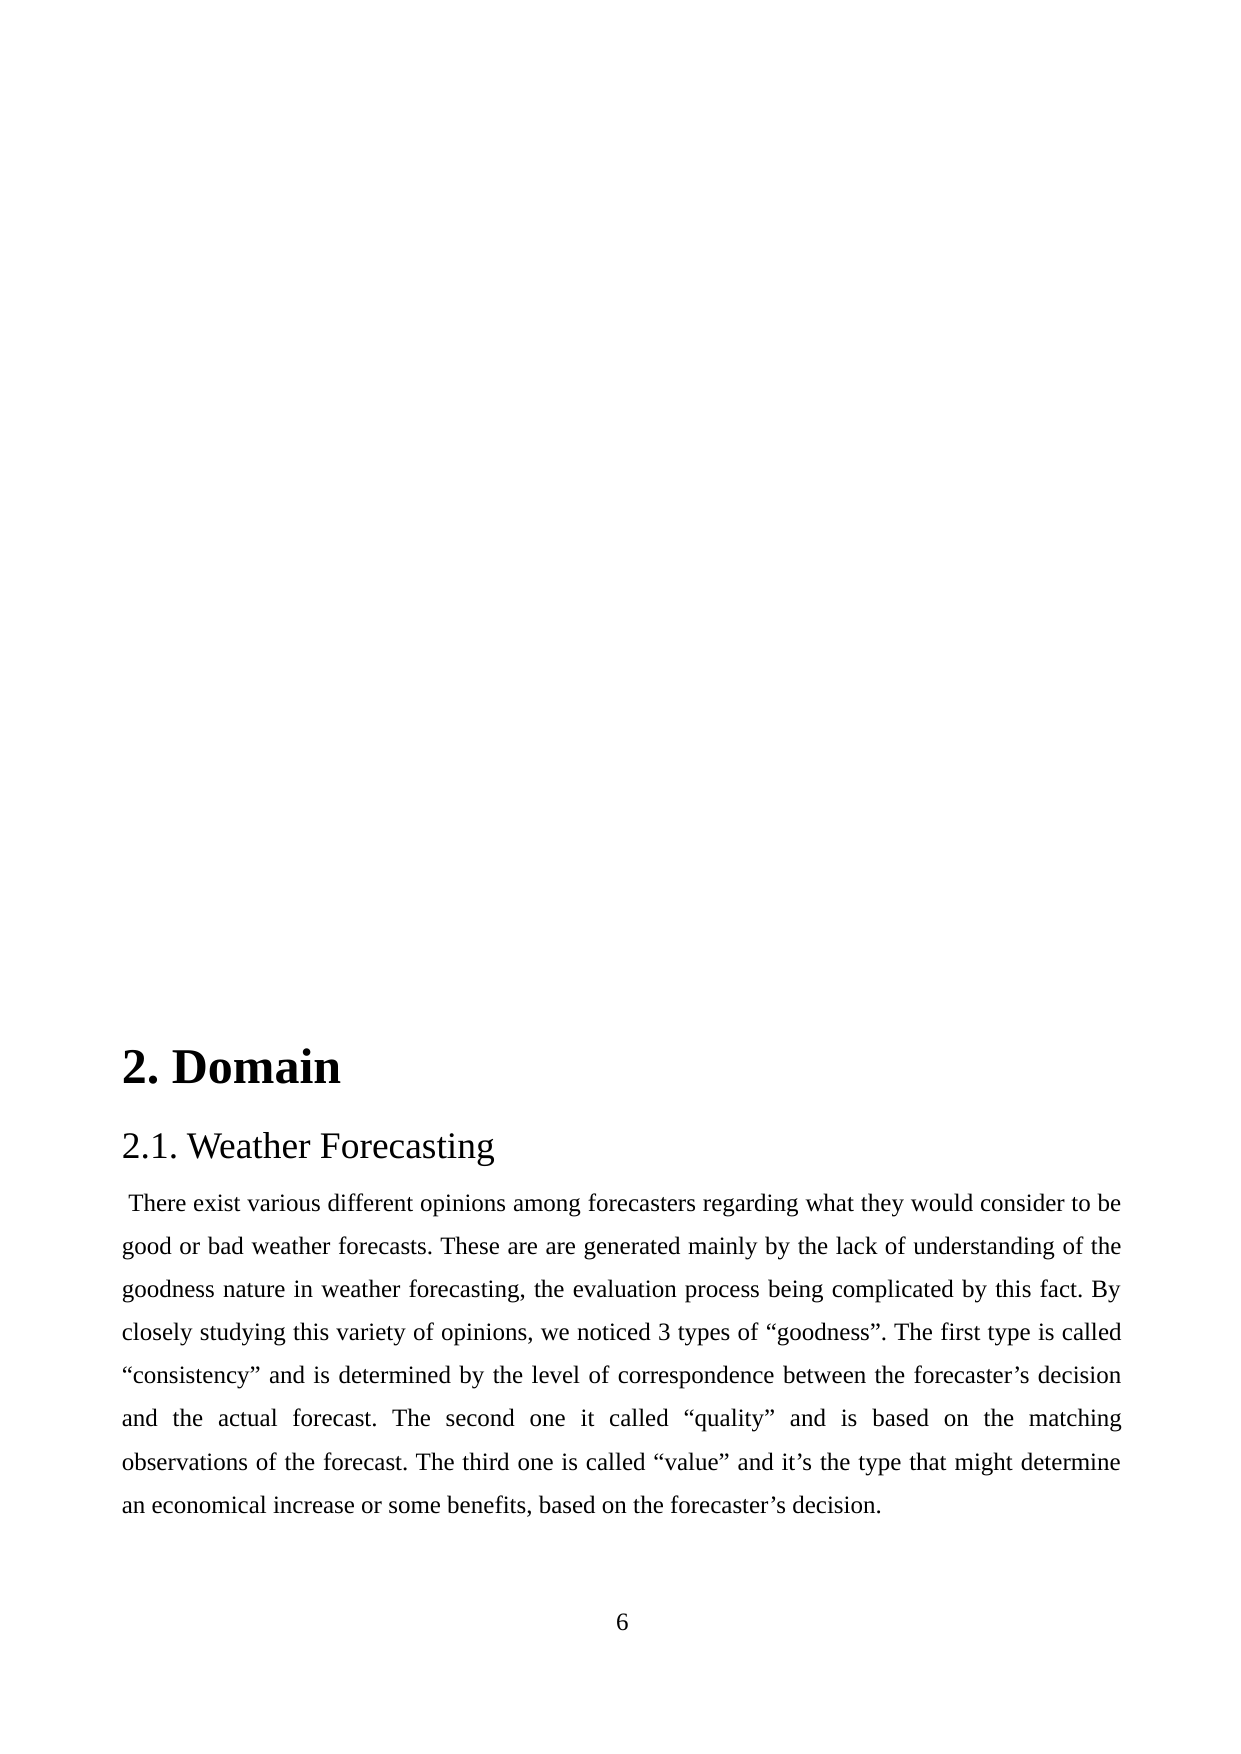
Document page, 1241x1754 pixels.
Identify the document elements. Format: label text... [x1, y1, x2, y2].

text 2. Domain [122, 1037, 1122, 1094]
text 2.1. Weather Forecasting [122, 1123, 1122, 1166]
text There exist various different opinions among forecasters regarding what they would consider to be good or bad weather forecasts. These are are generated mainly by the lack of understanding of the goodness nature in weather forecasting, the evaluation process being complicated by this fact. By closely studying this variety of opinions, we noticed 3 types of “goodness”. The first type is called “consistency” and is determined by the level of correspondence between the forecaster’s decision and the actual forecast. The second one it called “quality” and is based on the matching observations of the forecast. The third one is called “value” and it’s the type that might determine an economical increase or some benefits, based on the forecaster’s decision. [122, 1188, 1122, 1518]
